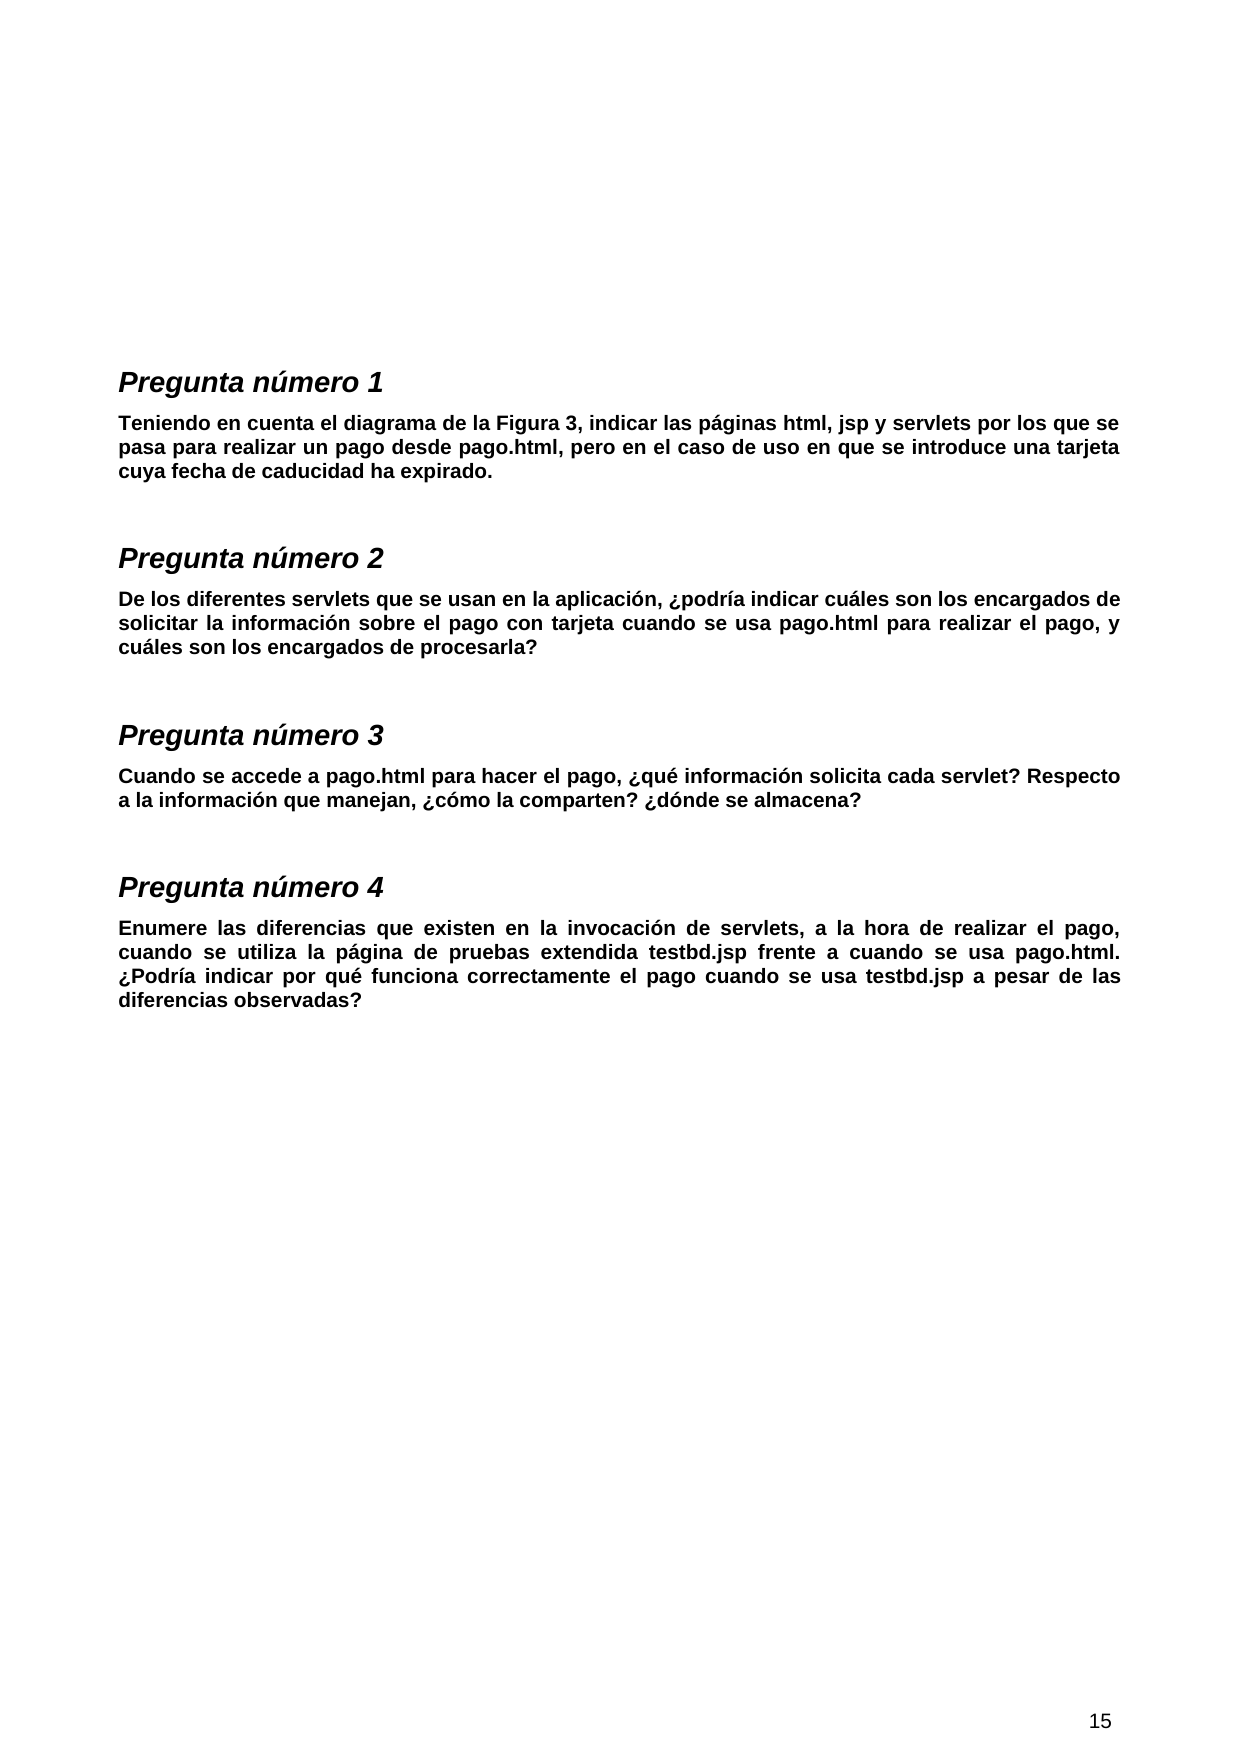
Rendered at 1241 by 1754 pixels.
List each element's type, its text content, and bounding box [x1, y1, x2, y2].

subtitle Teniendo en cuenta el diagrama de la Figura 3, indicar las páginas html, jsp y servlets por los que se pasa para realizar un pago desde pago.html, pero en el caso de uso en que se introduce una tarjeta cuya fecha de caducidad ha expirado. [118, 411, 1122, 483]
subtitle Pregunta número 3 [118, 718, 1122, 751]
subtitle Pregunta número 4 [118, 870, 1122, 904]
subtitle Pregunta número 2 [118, 541, 1122, 575]
subtitle Pregunta número 1 [118, 365, 1122, 398]
subtitle De los diferentes servlets que se usan en la aplicación, ¿podría indicar cuáles son los encargados de solicitar la información sobre el pago con tarjeta cuando se usa pago.html para realizar el pago, y cuáles son los encargados de procesarla? [118, 587, 1122, 659]
subtitle Enumere las diferencias que existen en la invocación de servlets, a la hora de realizar el pago, cuando se utiliza la página de pruebas extendida testbd.jsp frente a cuando se usa pago.html. ¿Podría indicar por qué funciona correctamente el pago cuando se usa testbd.jsp a pesar de las diferencias observadas? [118, 916, 1122, 1012]
subtitle Cuando se accede a pago.html para hacer el pago, ¿qué información solicita cada servlet? Respecto a la información que manejan, ¿cómo la comparten? ¿dónde se almacena? [118, 764, 1122, 812]
